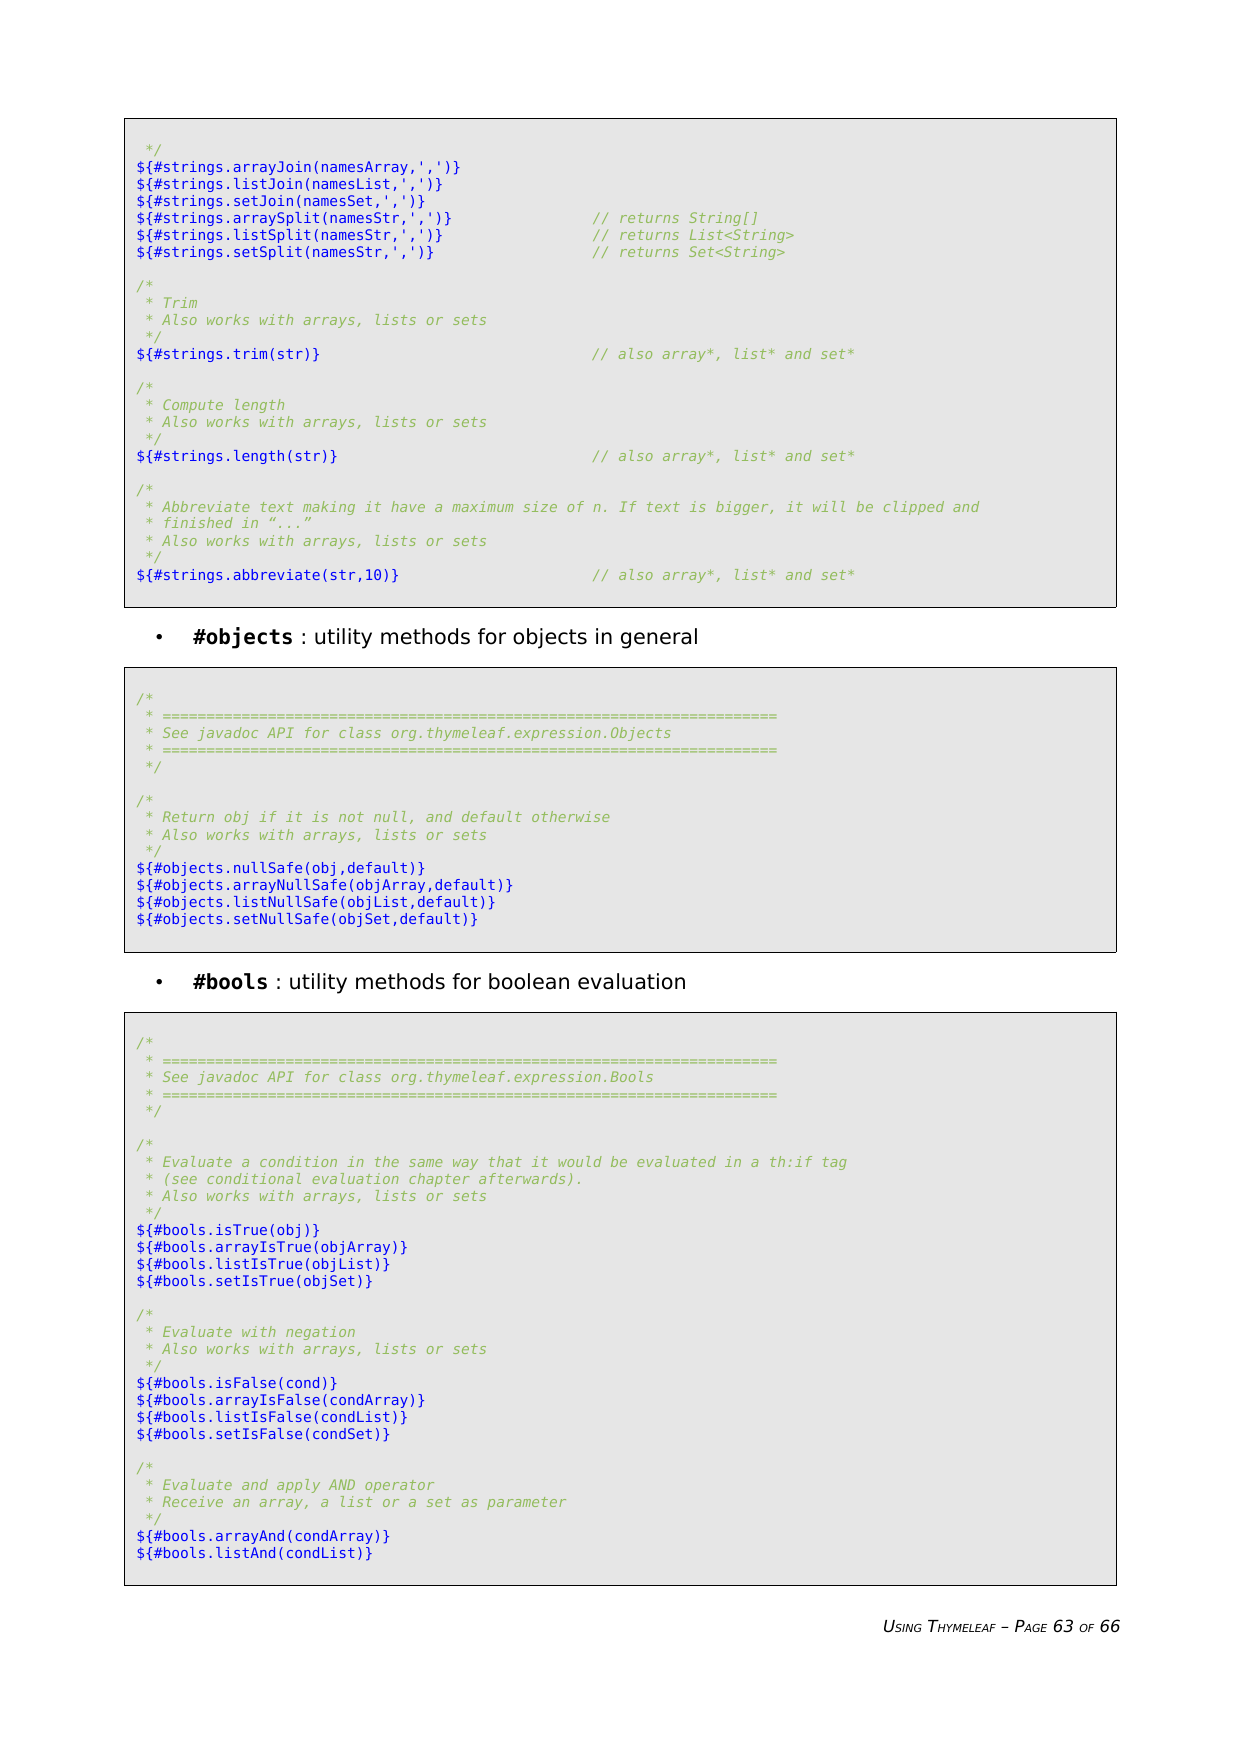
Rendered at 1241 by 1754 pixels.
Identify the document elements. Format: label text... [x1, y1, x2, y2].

text /* * ====================================================================== * See javadoc API for class org.thymeleaf.expression.Bools * ====================================================================== */ /* * Evaluate a condition in the same way that it would be evaluated in a th:if tag * (see conditional evaluation chapter afterwards). * Also works with arrays, lists or sets */ ${#bools.isTrue(obj)} ${#bools.arrayIsTrue(objArray)} ${#bools.listIsTrue(objList)} ${#bools.setIsTrue(objSet)} /* * Evaluate with negation * Also works with arrays, lists or sets */ ${#bools.isFalse(cond)} ${#bools.arrayIsFalse(condArray)} ${#bools.listIsFalse(condList)} ${#bools.setIsFalse(condSet)} /* * Evaluate and apply AND operator * Receive an array, a list or a set as parameter */ ${#bools.arrayAnd(condArray)} ${#bools.listAnd(condList)} [125, 1013, 1116, 1585]
text /* * ====================================================================== * See javadoc API for class org.thymeleaf.expression.Objects * ====================================================================== */ /* * Return obj if it is not null, and default otherwise * Also works with arrays, lists or sets */ ${#objects.nullSafe(obj,default)} ${#objects.arrayNullSafe(objArray,default)} ${#objects.listNullSafe(objList,default)} ${#objects.setNullSafe(objSet,default)} [125, 668, 1116, 952]
list #bools : utility methods for boolean evaluation [156, 970, 1122, 994]
text */ ${#strings.arrayJoin(namesArray,',')} ${#strings.listJoin(namesList,',')} ${#strings.setJoin(namesSet,',')} ${#strings.arraySplit(namesStr,',')} // returns String[] ${#strings.listSplit(namesStr,',')} // returns List<String> ${#strings.setSplit(namesStr,',')} // returns Set<String> /* * Trim * Also works with arrays, lists or sets */ ${#strings.trim(str)} // also array*, list* and set* /* * Compute length * Also works with arrays, lists or sets */ ${#strings.length(str)} // also array*, list* and set* /* * Abbreviate text making it have a maximum size of n. If text is bigger, it will be clipped and * finished in “...” * Also works with arrays, lists or sets */ ${#strings.abbreviate(str,10)} // also array*, list* and set* [125, 119, 1116, 607]
list #objects : utility methods for objects in general [156, 625, 1122, 649]
